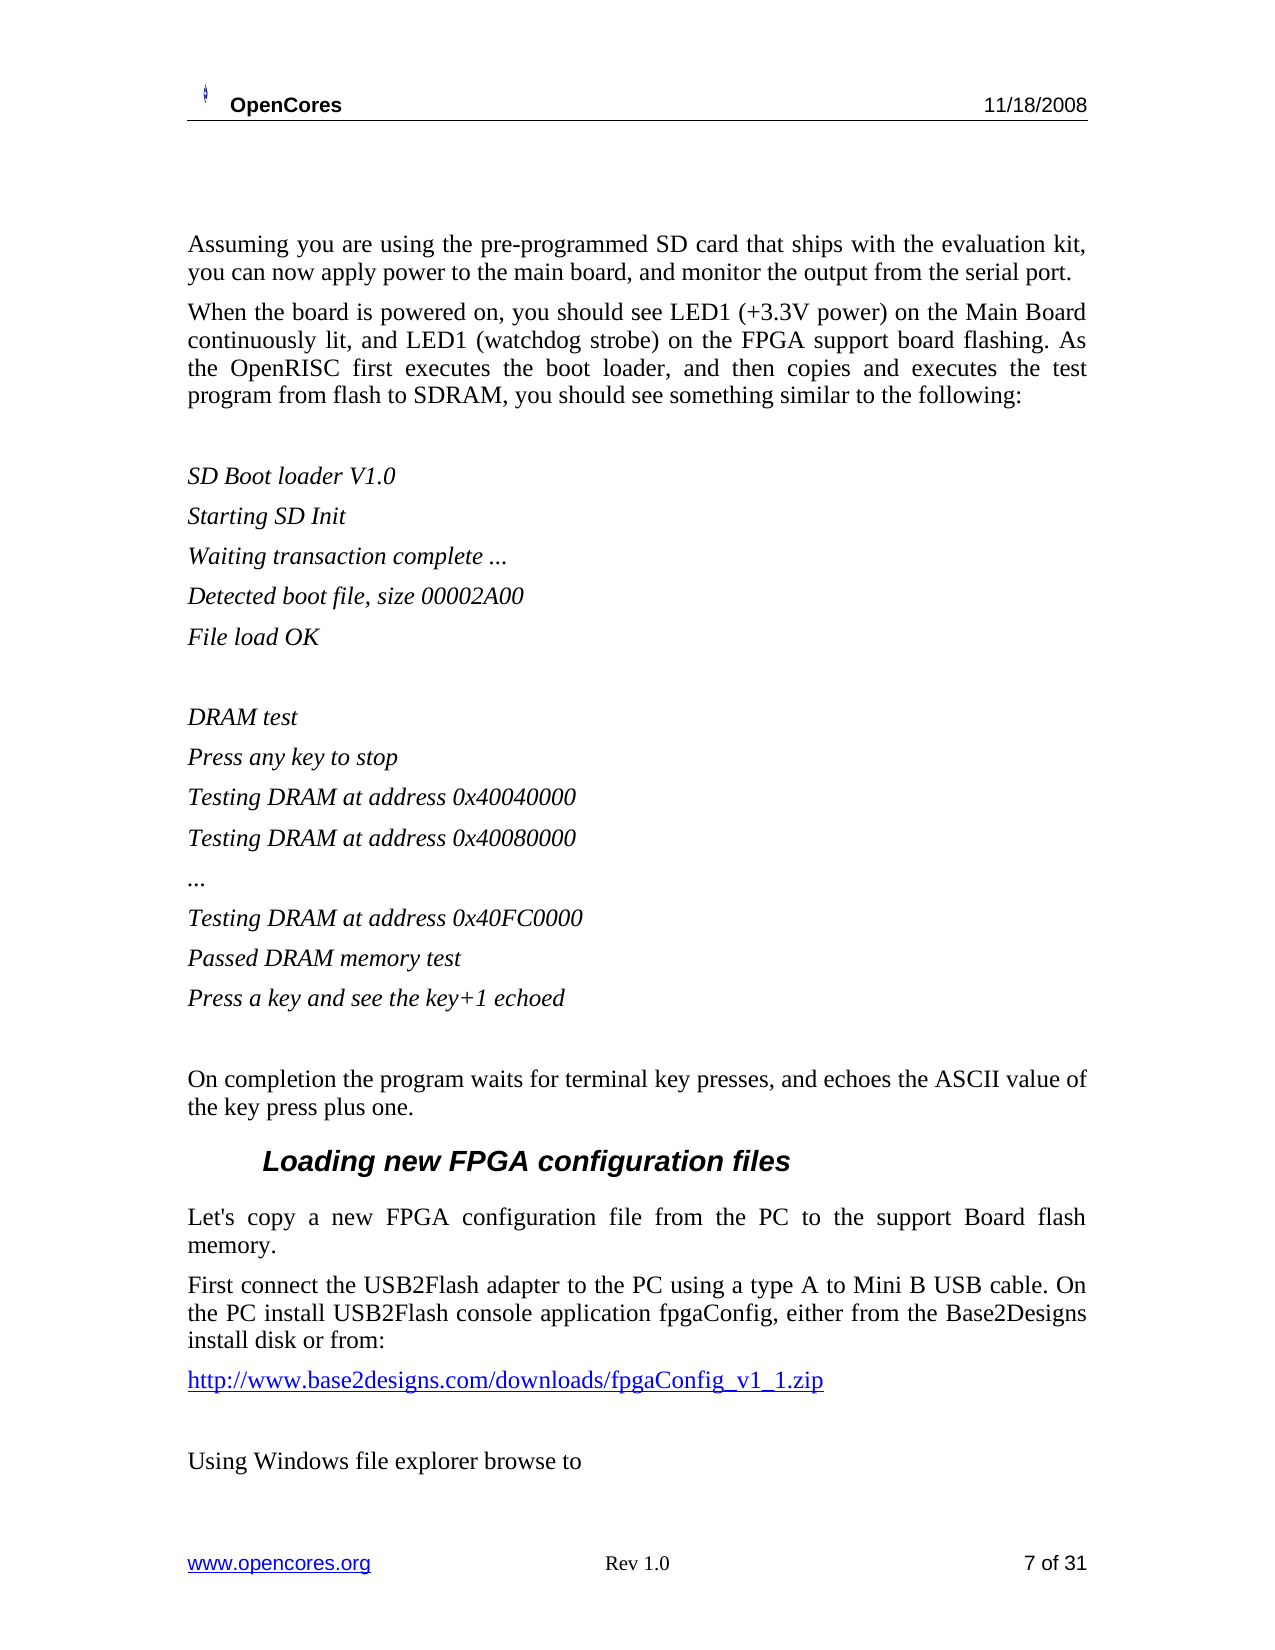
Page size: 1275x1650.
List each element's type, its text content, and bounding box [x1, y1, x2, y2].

text http://www.base2designs.com/downloads/fpgaConfig_v1_1.zip [187, 1367, 1088, 1394]
text Let's copy a new FPGA configuration file from the PC to the support Board flash memory. [187, 1203, 1088, 1258]
subtitle Loading new FPGA configuration files [262, 1145, 1088, 1178]
text Testing DRAM at address 0x40080000 [187, 824, 1088, 851]
text Assuming you are using the pre-programmed SD card that ships with the evaluation kit, you can now apply power to the main board, and monitor the output from the serial port. [187, 230, 1088, 286]
text Press a key and see the key+1 echoed [187, 984, 1088, 1012]
text SD Boot loader V1.0 [187, 462, 1088, 489]
text When the board is powered on, you should see LED1 (+3.3V power) on the Main Board continuously lit, and LED1 (watchdog strobe) on the FPGA support board flashing. As the OpenRISC first executes the boot loader, and then copies and executes the test program from flash to SDRAM, you should see something similar to the following: [187, 298, 1088, 409]
text Testing DRAM at address 0x40040000 [187, 783, 1088, 811]
text File load OK [187, 623, 1088, 650]
text Press any key to stop [187, 743, 1088, 771]
text ... [187, 864, 1088, 892]
text First connect the USB2Flash adapter to the PC using a type A to Mini B USB cable. On the PC install USB2Flash console application fpgaConfig, either from the Base2Designs install disk or from: [187, 1271, 1088, 1354]
text On completion the program waits for terminal key presses, and echoes the ASCII value of the key press plus one. [187, 1065, 1088, 1120]
text Detected boot file, size 00002A00 [187, 582, 1088, 610]
text Starting SD Init [187, 502, 1088, 530]
text DRAM test [187, 703, 1088, 731]
text Waiting transaction complete ... [187, 542, 1088, 570]
text Using Windows file explorer browse to [187, 1447, 1088, 1475]
text Testing DRAM at address 0x40FC0000 [187, 904, 1088, 932]
text Passed DRAM memory test [187, 944, 1088, 972]
